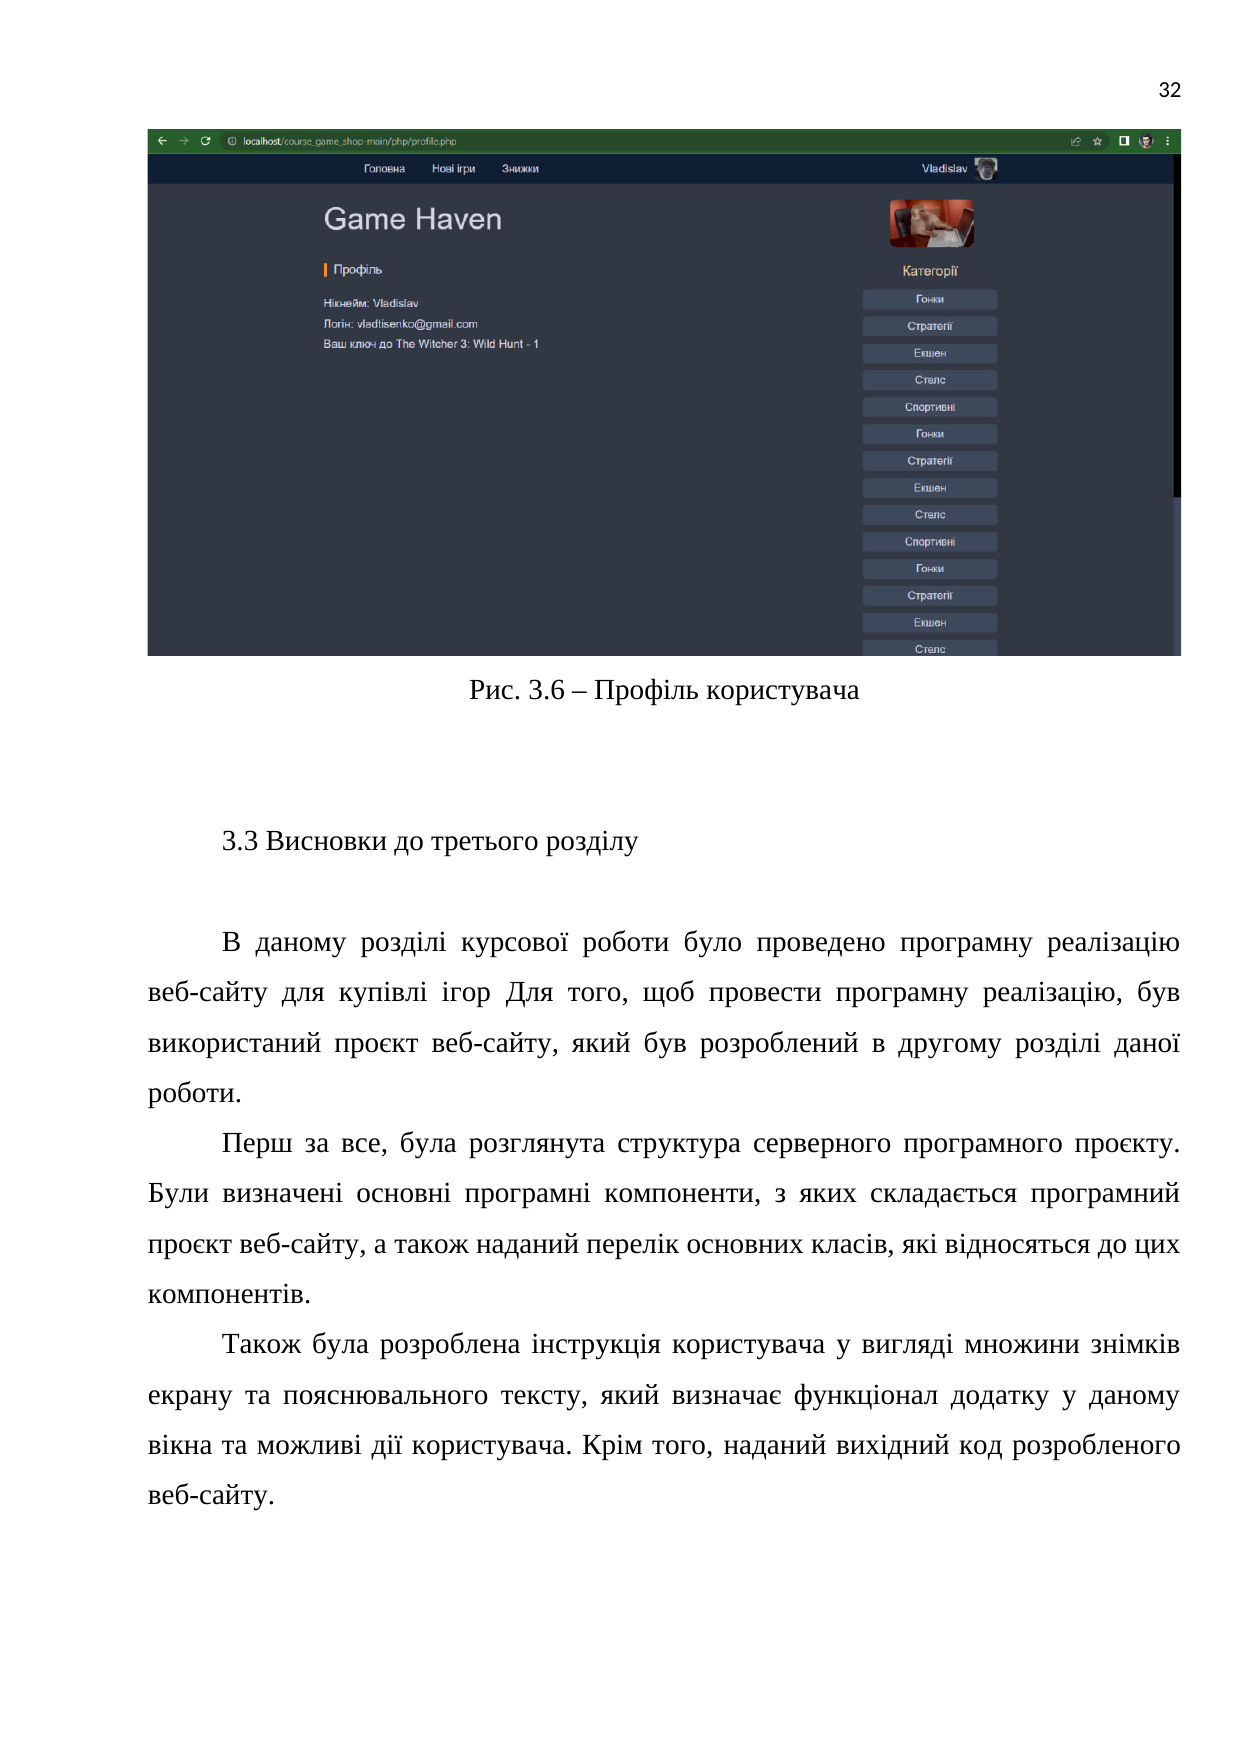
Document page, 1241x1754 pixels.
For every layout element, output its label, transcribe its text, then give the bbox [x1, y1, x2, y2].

text Рис. 3.6 – Профіль користувача [148, 656, 1181, 706]
picture [147, 129, 1182, 656]
text Перш за все, була розглянута структура серверного програмного проєкту. Були визначені основні програмні компоненти, з яких складається програмний проєкт веб-сайту, а також наданий перелік основних класів, які відносяться до цих компонентів. [148, 1125, 1181, 1310]
text Також була розроблена інструкція користувача у вигляді множини знімків екрану та пояснювального тексту, який визначає функціонал додатку у даному вікна та можливі дії користувача. Крім того, наданий вихідний код розробленого веб-сайту. [148, 1327, 1181, 1511]
subtitle Висновки до третього розділу [148, 823, 1181, 857]
text В даному розділі курсової роботи було проведено програмну реалізацію веб-сайту для купівлі ігор Для того, щоб провести програмну реалізацію, був використаний проєкт веб-сайту, який був розроблений в другому розділі даної роботи. [148, 924, 1181, 1108]
